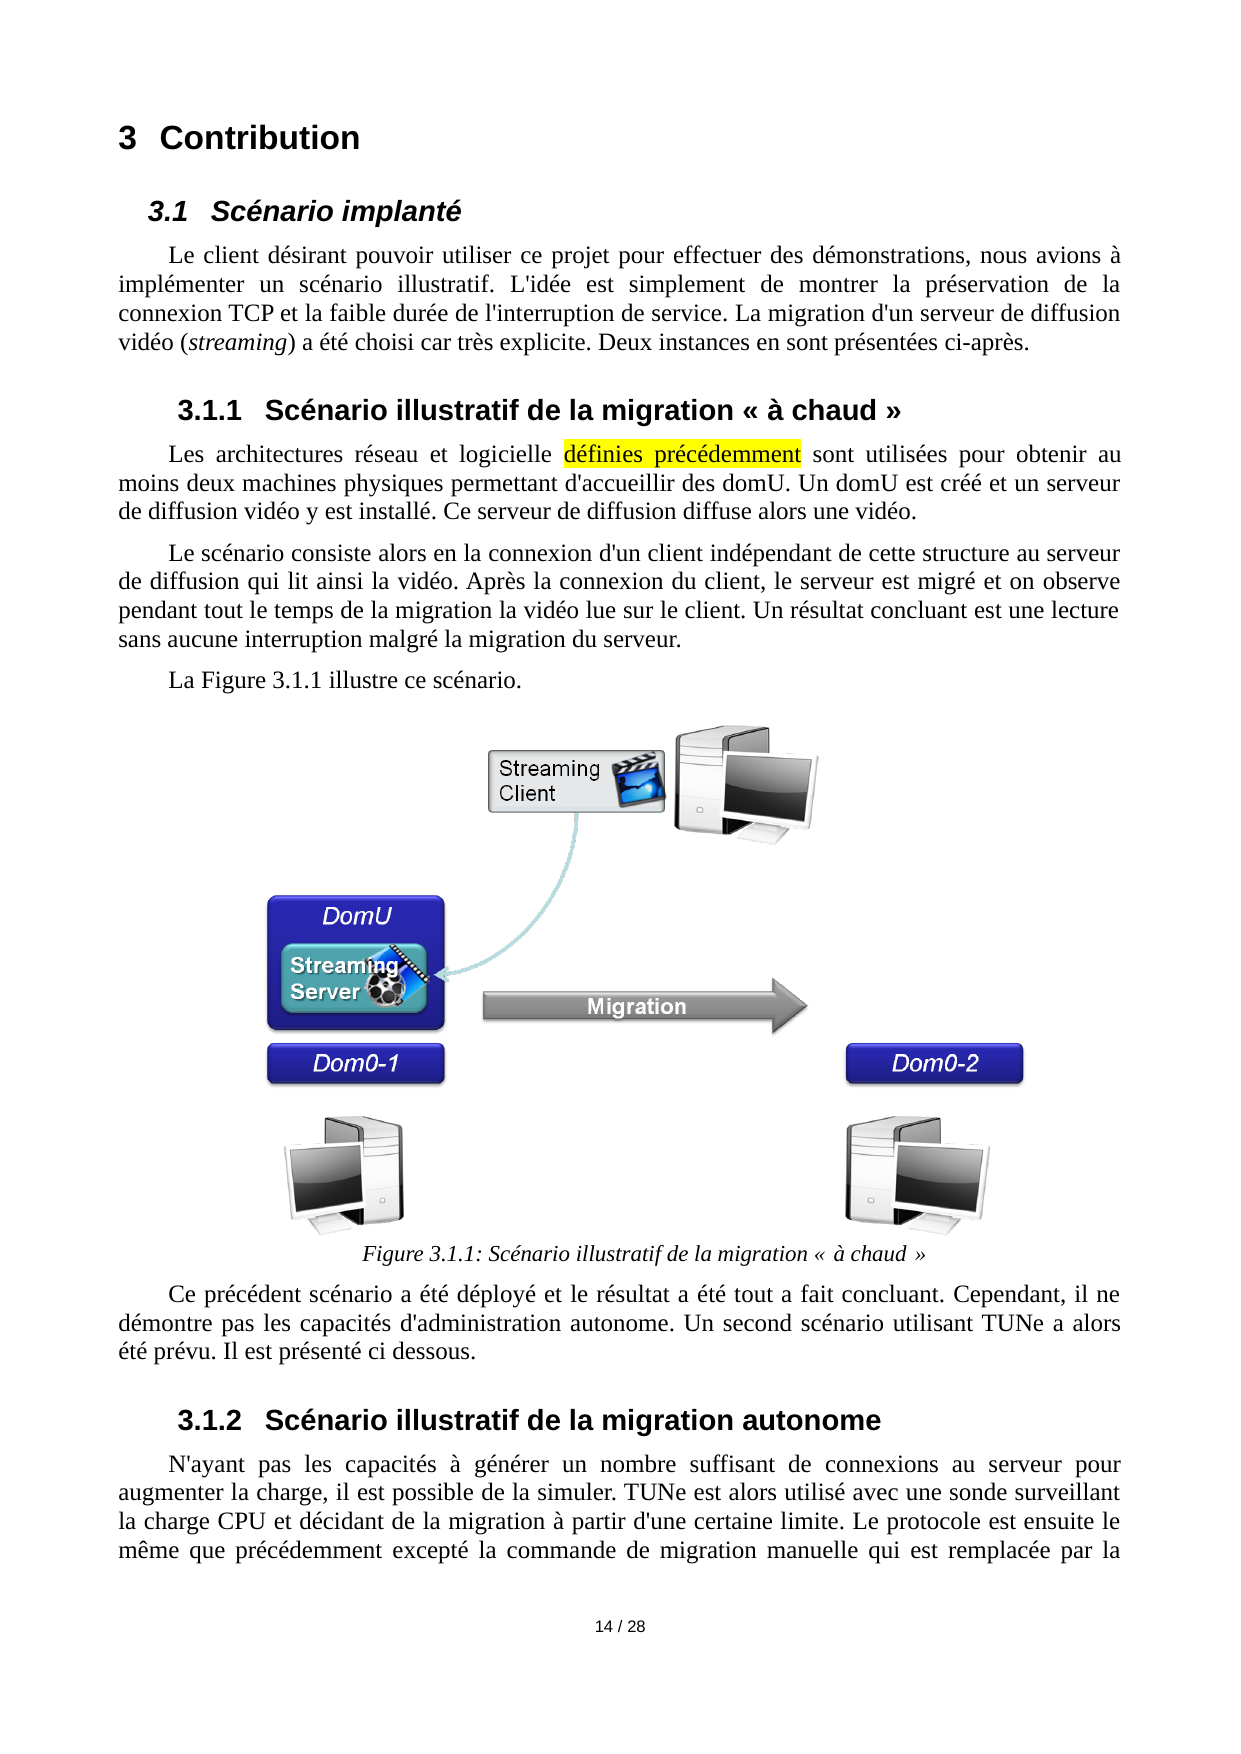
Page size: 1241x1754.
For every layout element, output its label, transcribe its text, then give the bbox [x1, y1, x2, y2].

text Le scénario consiste alors en la connexion d'un client indépendant de cette structure au serveur de diffusion qui lit ainsi la vidéo. Après la connexion du client, le serveur est migré et on observe pendant tout le temps de la migration la vidéo lue sur le client. Un résultat concluant est une lecture sans aucune interruption malgré la migration du serveur. [118, 538, 1122, 653]
subtitle Contribution [118, 118, 1122, 157]
subtitle Scénario illustratif de la migration « à chaud » [177, 393, 1122, 426]
text La Figure 3.1.1 illustre ce scénario. [118, 665, 1122, 694]
subtitle Scénario implanté [148, 194, 1122, 228]
text Ce précédent scénario a été déployé et le résultat a été tout a fait concluant. Cependant, il ne démontre pas les capacités d'administration autonome. Un second scénario utilisant TUNe a alors été prévu. Il est présenté ci dessous. [118, 1279, 1122, 1365]
text Les architectures réseau et logicielle définies précédemment sont utilisées pour obtenir au moins deux machines physiques permettant d'accueillir des domU. Un domU est créé et un serveur de diffusion vidéo y est installé. Ce serveur de diffusion diffuse alors une vidéo. [118, 439, 1122, 525]
text Le client désirant pouvoir utiliser ce projet pour effectuer des démonstrations, nous avions à implémenter un scénario illustratif. L'idée est simplement de montrer la préservation de la connexion TCP et la faible durée de l'interruption de service. La migration d'un serveur de diffusion vidéo (streaming) a été choisi car très explicite. Deux instances en sont présentées ci-après. [118, 240, 1122, 355]
text Figure 3.1.1: Scénario illustratif de la migration « à chaud » [263, 1241, 1027, 1266]
picture [262, 718, 1028, 1241]
text N'ayant pas les capacités à générer un nombre suffisant de connexions au serveur pour augmenter la charge, il est possible de la simuler. TUNe est alors utilisé avec une sonde surveillant la charge CPU et décidant de la migration à partir d'une certaine limite. Le protocole est ensuite le même que précédemment excepté la commande de migration manuelle qui est remplacée par la [118, 1449, 1122, 1564]
subtitle Scénario illustratif de la migration autonome [177, 1403, 1122, 1436]
